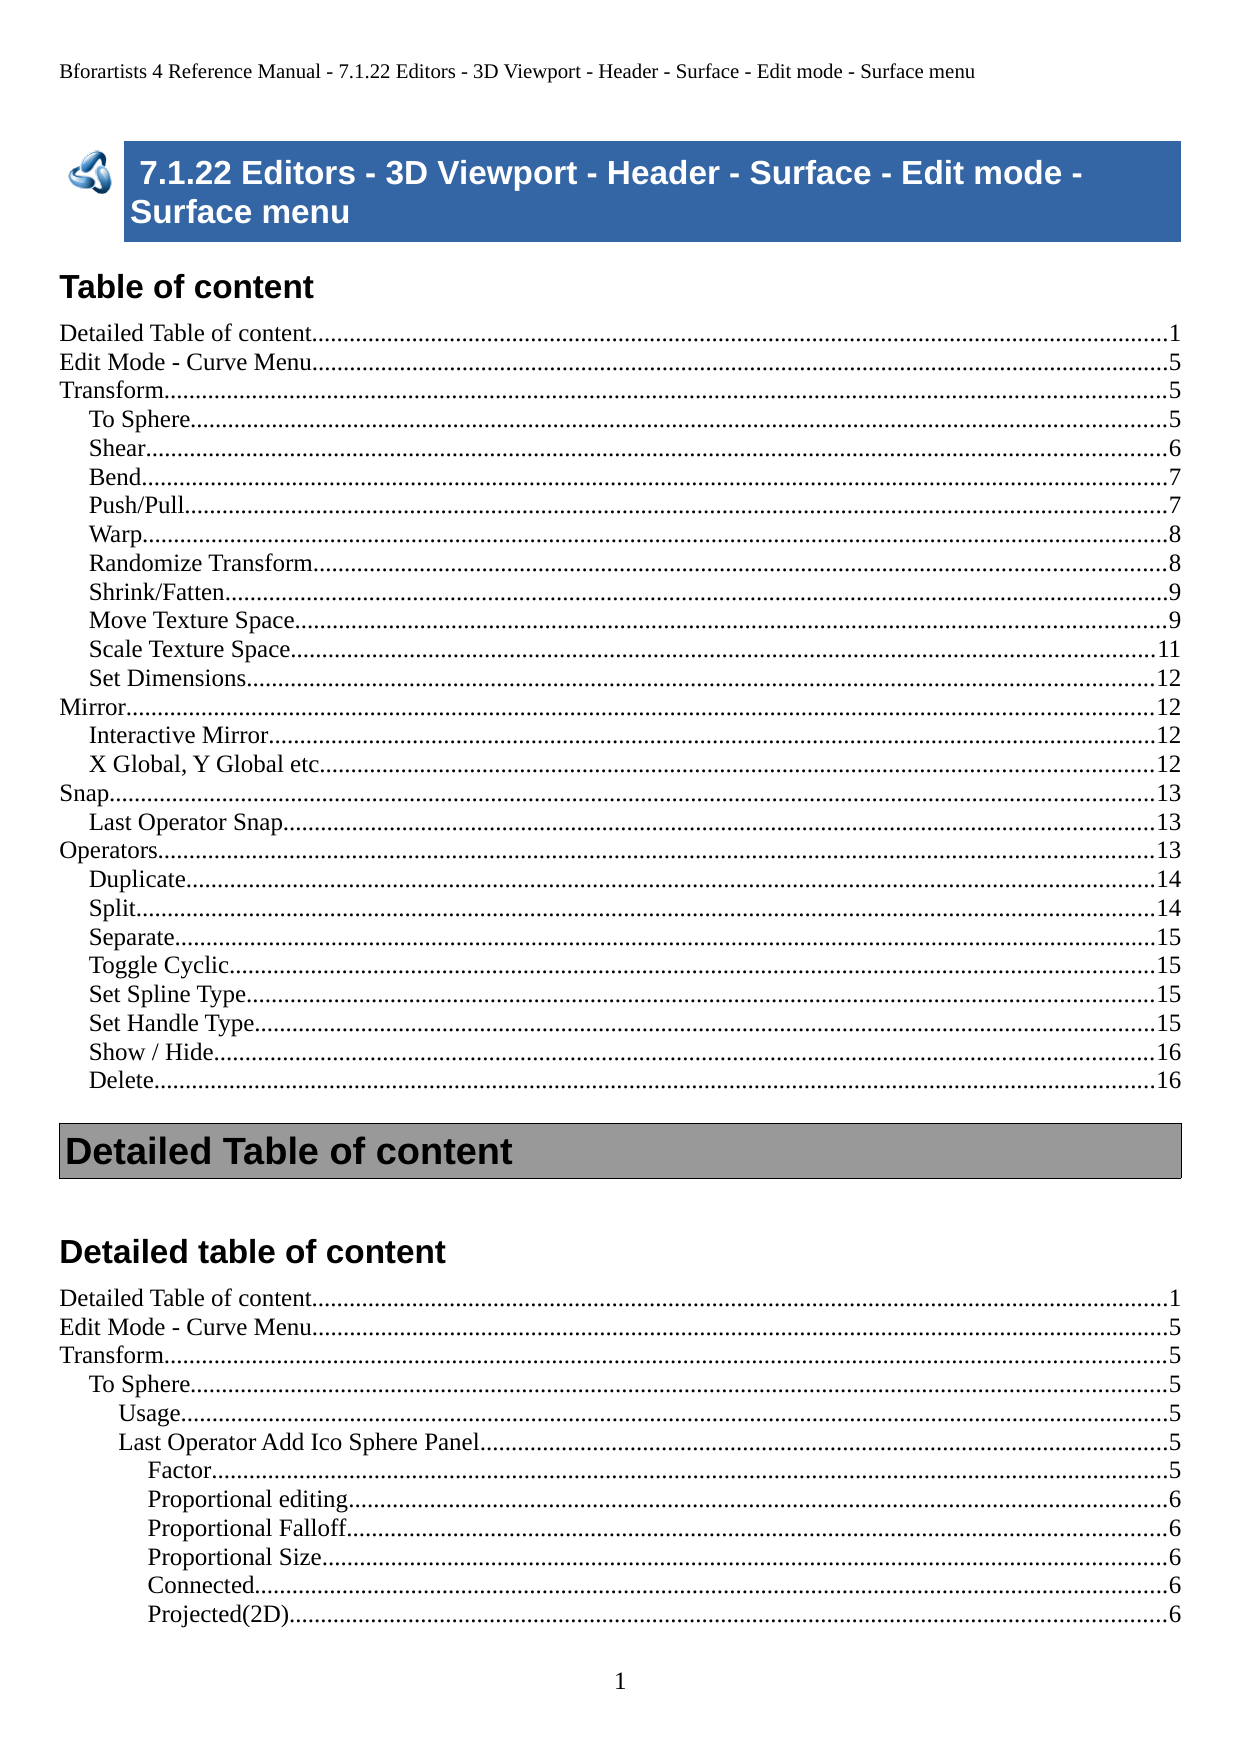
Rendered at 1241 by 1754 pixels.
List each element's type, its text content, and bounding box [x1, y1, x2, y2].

text Connected 6 [147, 1570, 1181, 1599]
text Proportional Falloff 6 [147, 1513, 1181, 1542]
text Edit Mode - Curve Menu 5 [59, 347, 1181, 375]
text Move Texture Space 9 [88, 605, 1181, 634]
text Set Handle Type 15 [88, 1008, 1181, 1037]
text Duplicate 14 [88, 864, 1181, 893]
text Interactive Mirror 12 [88, 720, 1181, 749]
text Last Operator Snap 13 [88, 807, 1181, 835]
text Shrink/Fatten 9 [88, 577, 1181, 605]
subtitle Detailed table of content [59, 1232, 1181, 1270]
text Proportional editing 6 [147, 1484, 1181, 1513]
table_header 7.1.22 Editors - 3D Viewport - Header - Surface - Edit mode - Surface menu [124, 141, 1181, 242]
text Operators 13 [59, 835, 1181, 864]
text Transform 5 [59, 1340, 1181, 1369]
text Warp 8 [88, 519, 1181, 548]
text Shear 6 [88, 433, 1181, 462]
text Proportional Size 6 [147, 1542, 1181, 1570]
text Usage 5 [118, 1398, 1181, 1427]
text Scale Texture Space 11 [88, 634, 1181, 663]
text Factor 5 [147, 1455, 1181, 1484]
subtitle Table of content [59, 267, 1181, 305]
text Last Operator Add Ico Sphere Panel 5 [118, 1427, 1181, 1455]
text Detailed Table of content 1 [59, 1283, 1181, 1312]
text Toggle Cyclic 15 [88, 950, 1181, 979]
text To Sphere 5 [88, 1369, 1181, 1398]
text Show / Hide 16 [88, 1037, 1181, 1065]
text Edit Mode - Curve Menu 5 [59, 1312, 1181, 1340]
picture [65, 147, 114, 197]
text Mirror 12 [59, 692, 1181, 720]
text Bend 7 [88, 462, 1181, 490]
text Push/Pull 7 [88, 490, 1181, 519]
text Set Spline Type 15 [88, 979, 1181, 1008]
text Transform 5 [59, 375, 1181, 404]
text Snap 13 [59, 778, 1181, 807]
table_header Detailed Table of content [60, 1124, 1181, 1178]
text Detailed Table of content 1 [59, 318, 1181, 347]
text Delete 16 [88, 1065, 1181, 1094]
text X Global, Y Global etc. 12 [88, 749, 1181, 778]
text Set Dimensions 12 [88, 663, 1181, 692]
text Separate 15 [88, 922, 1181, 950]
text To Sphere 5 [88, 404, 1181, 433]
text Split 14 [88, 893, 1181, 922]
text Randomize Transform 8 [88, 548, 1181, 577]
table_header [59, 141, 124, 242]
text Projected(2D) 6 [147, 1599, 1181, 1628]
